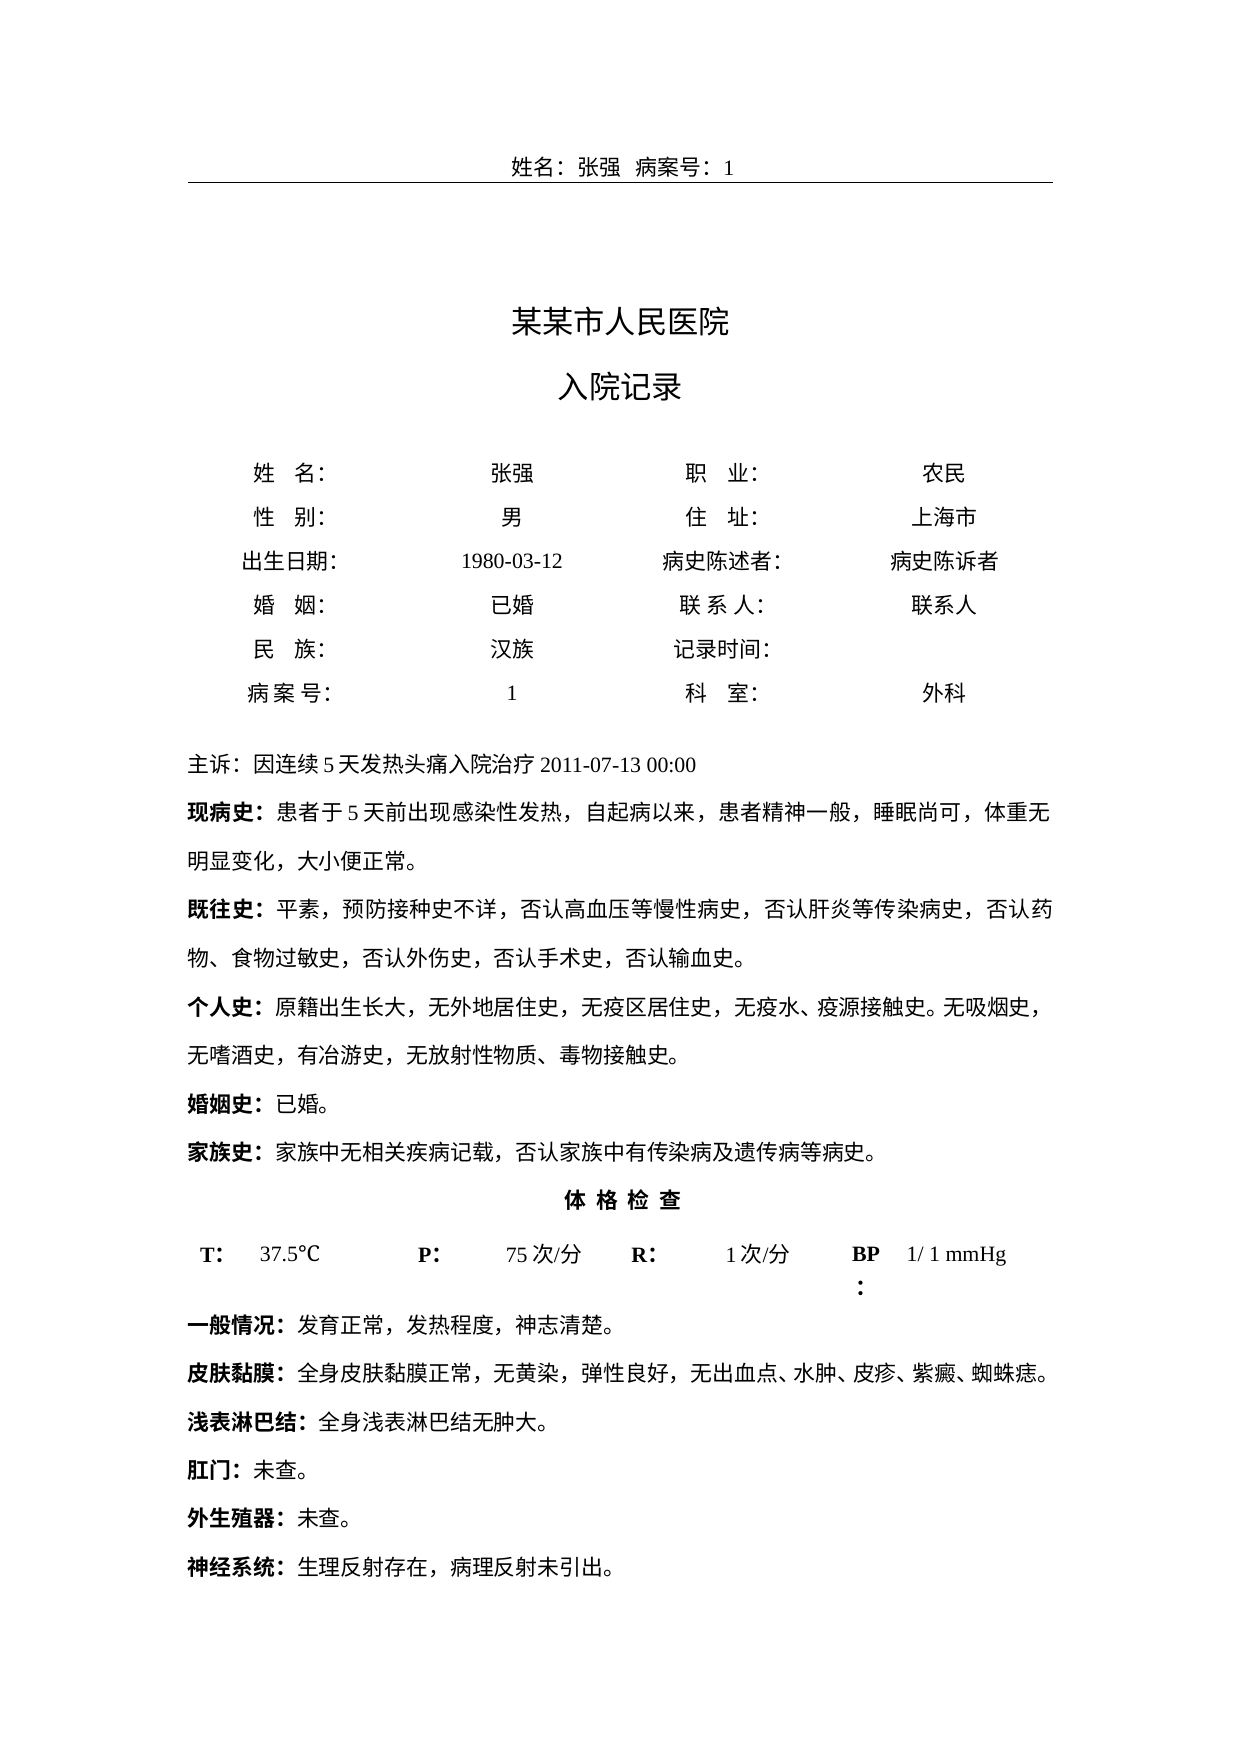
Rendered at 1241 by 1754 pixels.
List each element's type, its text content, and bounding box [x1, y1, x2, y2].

table_cell 婚 姻： [188, 582, 404, 626]
table_header R： [620, 1231, 679, 1308]
table_cell 民 族： [188, 626, 404, 670]
table_cell 已婚 [404, 582, 620, 626]
table_cell 科 室： [620, 670, 836, 714]
text 婚姻史：已婚。 [187, 1086, 1053, 1119]
table_header 1/ 1 mmHg [895, 1231, 1053, 1308]
text 主诉：因连续5天发热头痛入院治疗2011-07-13 00:00 [187, 747, 1053, 779]
table_cell 1 [404, 670, 620, 714]
table_cell 记录时间： [620, 626, 836, 670]
table_cell 联系人 [836, 582, 1053, 626]
table_cell 汉族 [404, 626, 620, 670]
text 外生殖器：未查。 [187, 1501, 1053, 1533]
table_cell [836, 626, 1053, 670]
text 个人史：原籍出生长大，无外地居住史，无疫区居住史，无疫水、疫源接触史。无吸烟史，无嗜酒史，有冶游史，无放射性物质、毒物接触史。 [187, 989, 1053, 1070]
table_header BP： [836, 1231, 895, 1308]
table_header T： [188, 1231, 248, 1308]
table_cell 上海市 [836, 494, 1053, 538]
text 一般情况：发育正常，发热程度，神志清楚。 [187, 1308, 1053, 1340]
text 入院记录 [187, 353, 1053, 418]
table_cell 病 案 号： [188, 670, 404, 714]
table_header 75次/分 [467, 1231, 620, 1308]
text 家族史：家族中无相关疾病记载，否认家族中有传染病及遗传病等病史。 [187, 1134, 1053, 1167]
table_cell 联 系 人： [620, 582, 836, 626]
table_cell 1980-03-12 [404, 538, 620, 582]
table_header 37.5℃ [248, 1231, 404, 1308]
table_cell 男 [404, 494, 620, 538]
table_header 张强 [404, 450, 620, 494]
table_cell 外科 [836, 670, 1053, 714]
text 既往史：平素，预防接种史不详，否认高血压等慢性病史，否认肝炎等传染病史，否认药物、食物过敏史，否认外伤史，否认手术史，否认输血史。 [187, 892, 1053, 973]
text 现病史：患者于5天前出现感染性发热，自起病以来，患者精神一般，睡眠尚可，体重无明显变化，大小便正常。 [187, 795, 1053, 876]
table_cell 病史陈诉者 [836, 538, 1053, 582]
table_header P： [404, 1231, 467, 1308]
table_cell 住 址： [620, 494, 836, 538]
text 体 格 检 查 [187, 1183, 1053, 1215]
table_header 姓 名： [188, 450, 404, 494]
table_cell 出生日期： [188, 538, 404, 582]
table_header 农民 [836, 450, 1053, 494]
text 皮肤黏膜：全身皮肤黏膜正常，无黄染，弹性良好，无出血点、水肿、皮疹、紫癜、蜘蛛痣。 [187, 1356, 1053, 1388]
table_cell 性 别： [188, 494, 404, 538]
text 某某市人民医院 [187, 288, 1053, 353]
text 肛门：未查。 [187, 1453, 1053, 1485]
text 浅表淋巴结：全身浅表淋巴结无肿大。 [187, 1404, 1053, 1437]
table_header 职 业： [620, 450, 836, 494]
table_header 1次/分 [680, 1231, 836, 1308]
table_cell 病史陈述者： [620, 538, 836, 582]
text 神经系统：生理反射存在，病理反射未引出。 [187, 1549, 1053, 1582]
